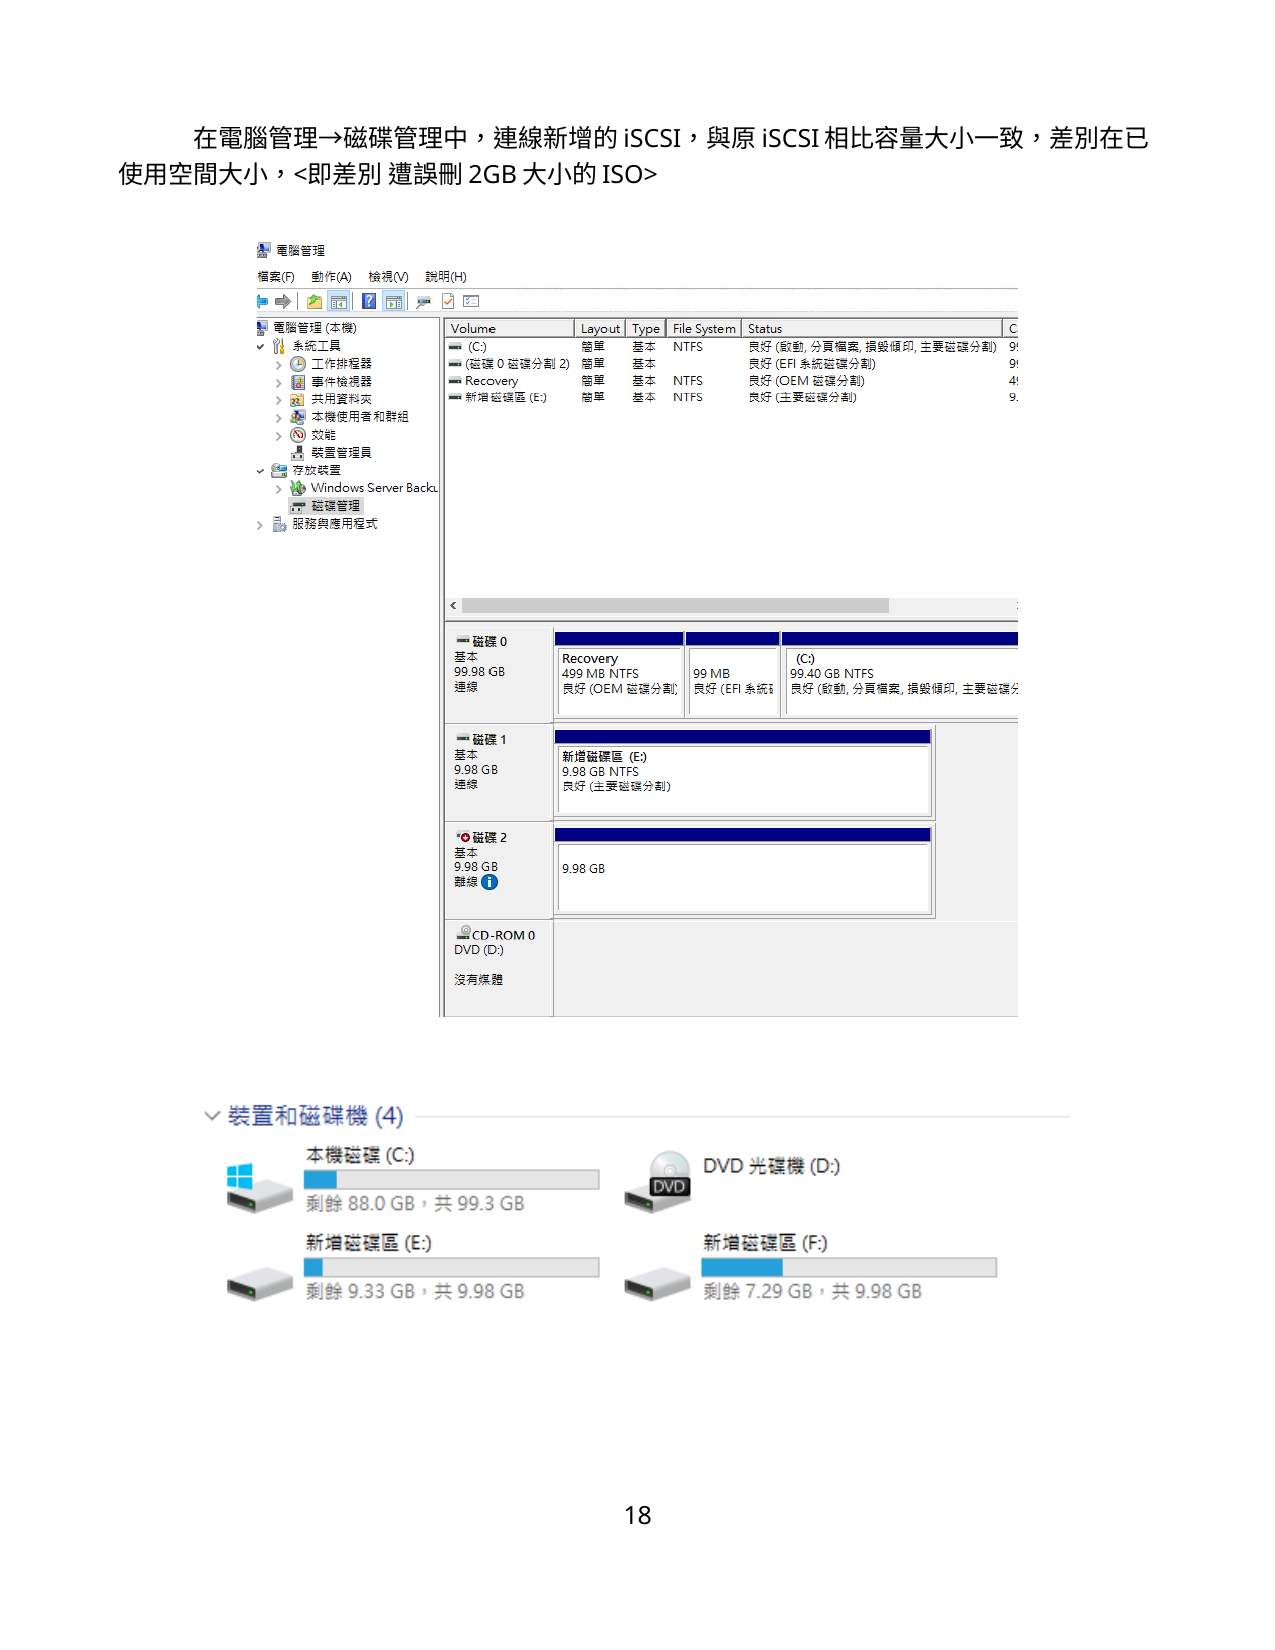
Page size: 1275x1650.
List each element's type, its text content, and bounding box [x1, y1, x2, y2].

picture [257, 238, 1018, 1017]
picture [204, 1096, 1071, 1361]
text 在電腦管理→磁碟管理中，連線新增的iSCSI，與原iSCSI相比容量大小一致，差別在已使用空間大小，<即差別 遭誤刪2GB大小的ISO> [118, 118, 1157, 191]
